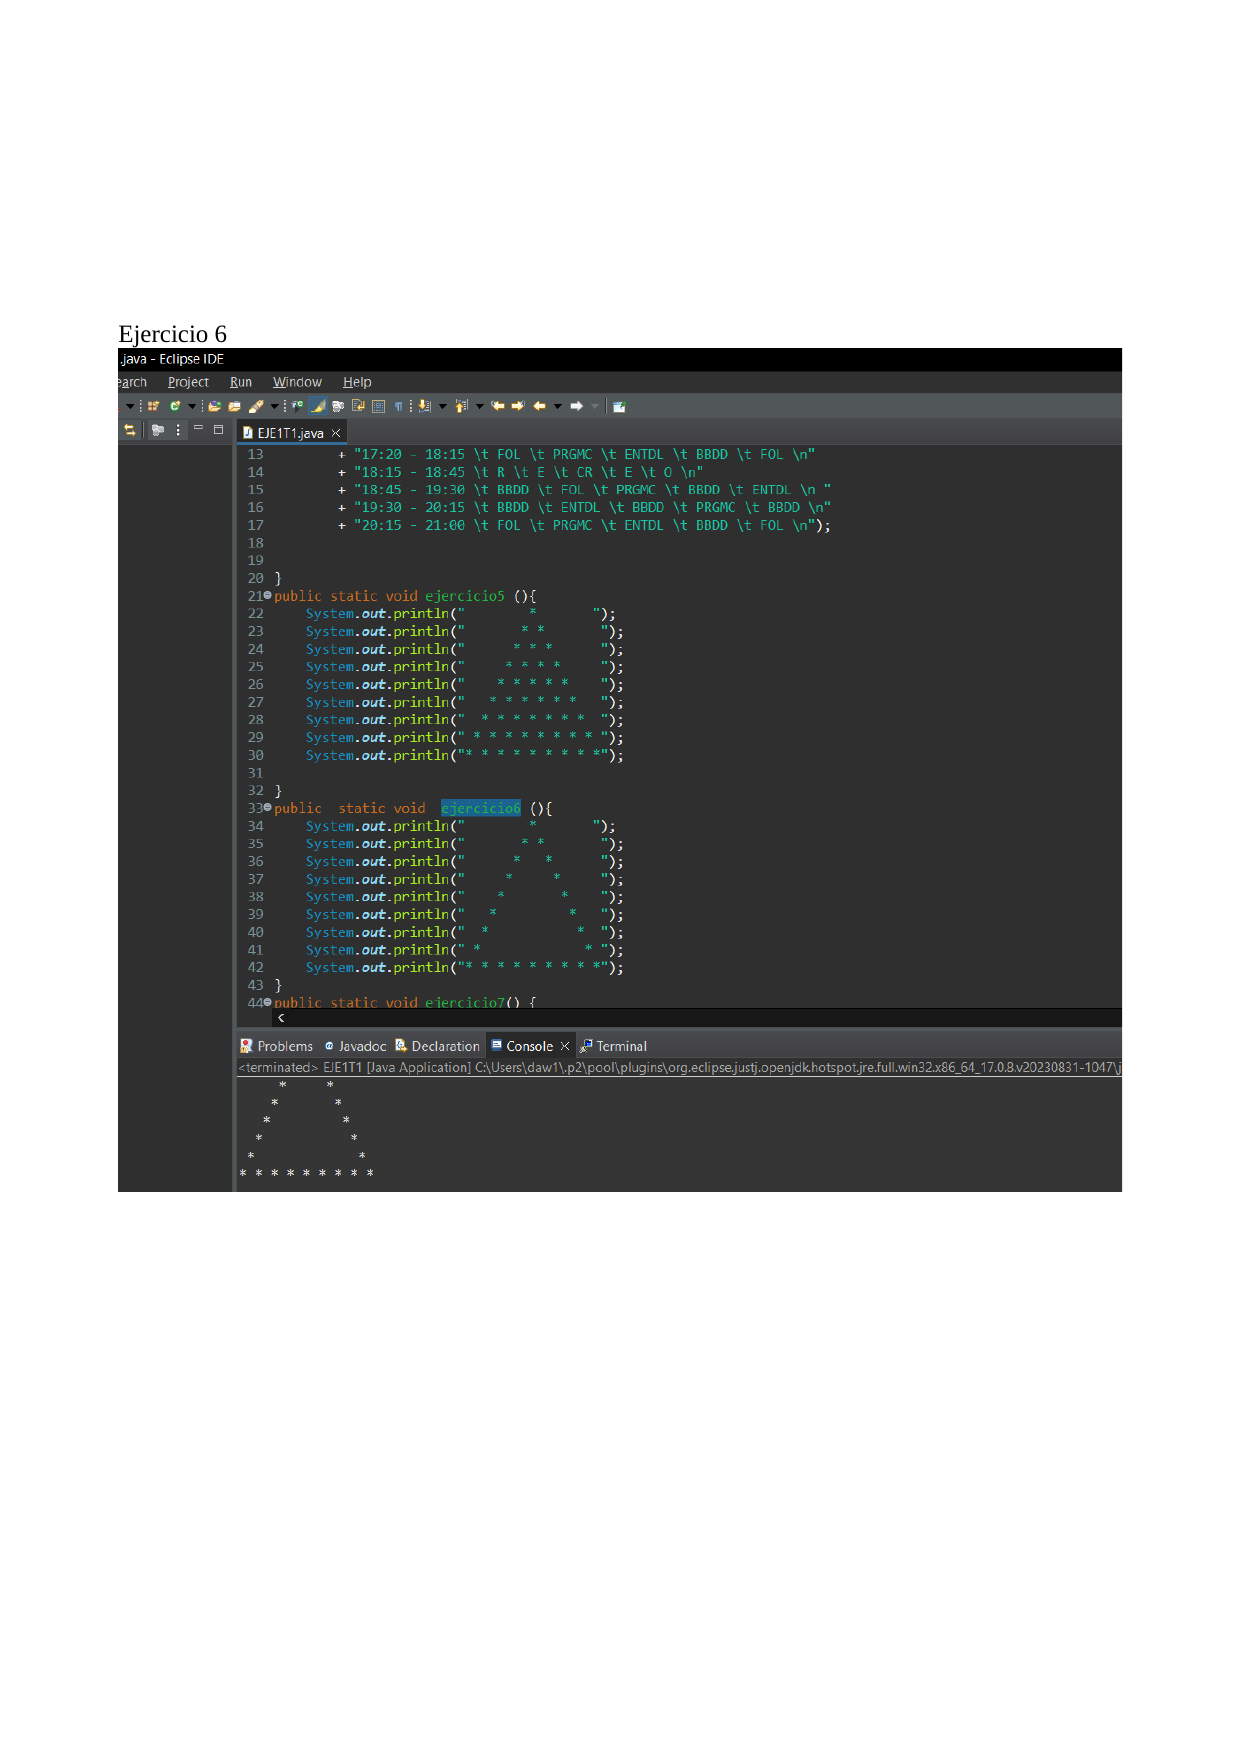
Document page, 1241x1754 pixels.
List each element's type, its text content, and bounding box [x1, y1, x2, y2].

picture [118, 348, 1123, 1192]
text Ejercicio 6 [118, 319, 1122, 348]
